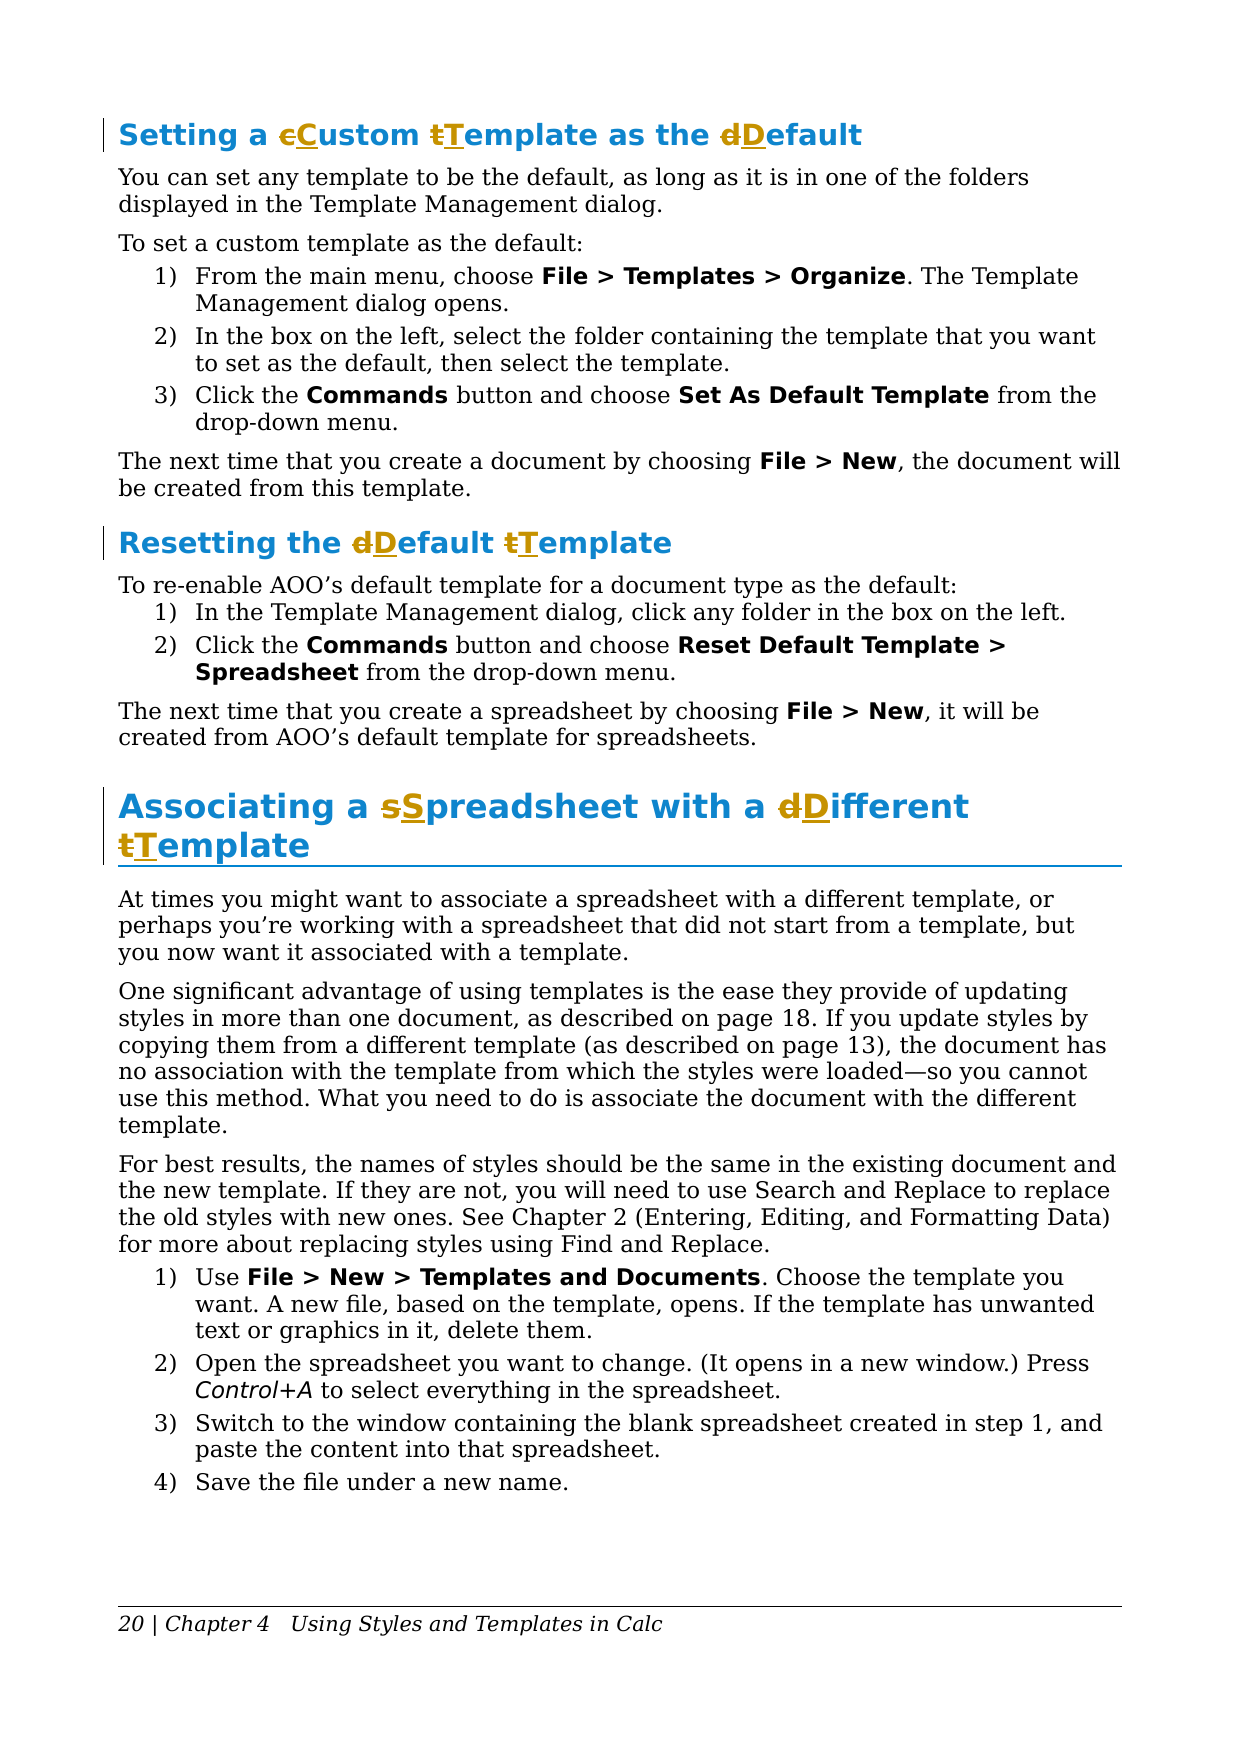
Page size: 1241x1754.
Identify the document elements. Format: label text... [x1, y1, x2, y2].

subtitle Resetting the Default Template [118, 526, 1122, 560]
text The next time that you create a document by choosing File > New, the document will be created from this template. [118, 448, 1122, 502]
list In the Template Management dialog, click any folder in the box on the left. [177, 599, 1122, 626]
text At times you might want to associate a spreadsheet with a different template, or perhaps you’re working with a spreadsheet that did not start from a template, but you now want it associated with a template. [118, 886, 1122, 966]
list To set a custom template as the default: [118, 230, 1122, 257]
text You can set any template to be the default, as long as it is in one of the folders displayed in the Template Management dialog. [118, 164, 1122, 218]
list To re-enable AOO’s default template for a document type as the default: [118, 572, 1122, 599]
list Save the file under a new name. [177, 1469, 1122, 1496]
subtitle Setting a Custom Template as the Default [118, 118, 1122, 152]
list Open the spreadsheet you want to change. (It opens in a new window.) Press Control+A to select everything in the spreadsheet. [177, 1350, 1122, 1404]
list From the main menu, choose File > Templates > Organize. The Template Management dialog opens. [177, 263, 1122, 317]
text One significant advantage of using templates is the ease they provide of updating styles in more than one document, as described on page 18. If you update styles by copying them from a different template (as described on page 13), the document has no association with the template from which the styles were loaded—so you cannot use this method. What you need to do is associate the document with the different template. [118, 978, 1122, 1138]
list In the box on the left, select the folder containing the template that you want to set as the default, then select the template. [177, 323, 1122, 376]
list Click the Commands button and choose Reset Default Template > Spreadsheet from the drop-down menu. [177, 632, 1122, 685]
list For best results, the names of styles should be the same in the existing document and the new template. If they are not, you will need to use Search and Replace to replace the old styles with new ones. See Chapter 2 (Entering, Editing, and Formatting Data) for more about replacing styles using Find and Replace. [118, 1151, 1122, 1258]
subtitle Associating a Spreadsheet with a Different Template [118, 787, 1122, 865]
list Switch to the window containing the blank spreadsheet created in step 1, and paste the content into that spreadsheet. [177, 1410, 1122, 1463]
list Use File > New > Templates and Documents. Choose the template you want. A new file, based on the template, opens. If the template has unwanted text or graphics in it, delete them. [177, 1264, 1122, 1344]
list Click the Commands button and choose Set As Default Template from the drop-down menu. [177, 383, 1122, 436]
text The next time that you create a spreadsheet by choosing File > New, it will be created from AOO’s default template for spreadsheets. [118, 698, 1122, 751]
